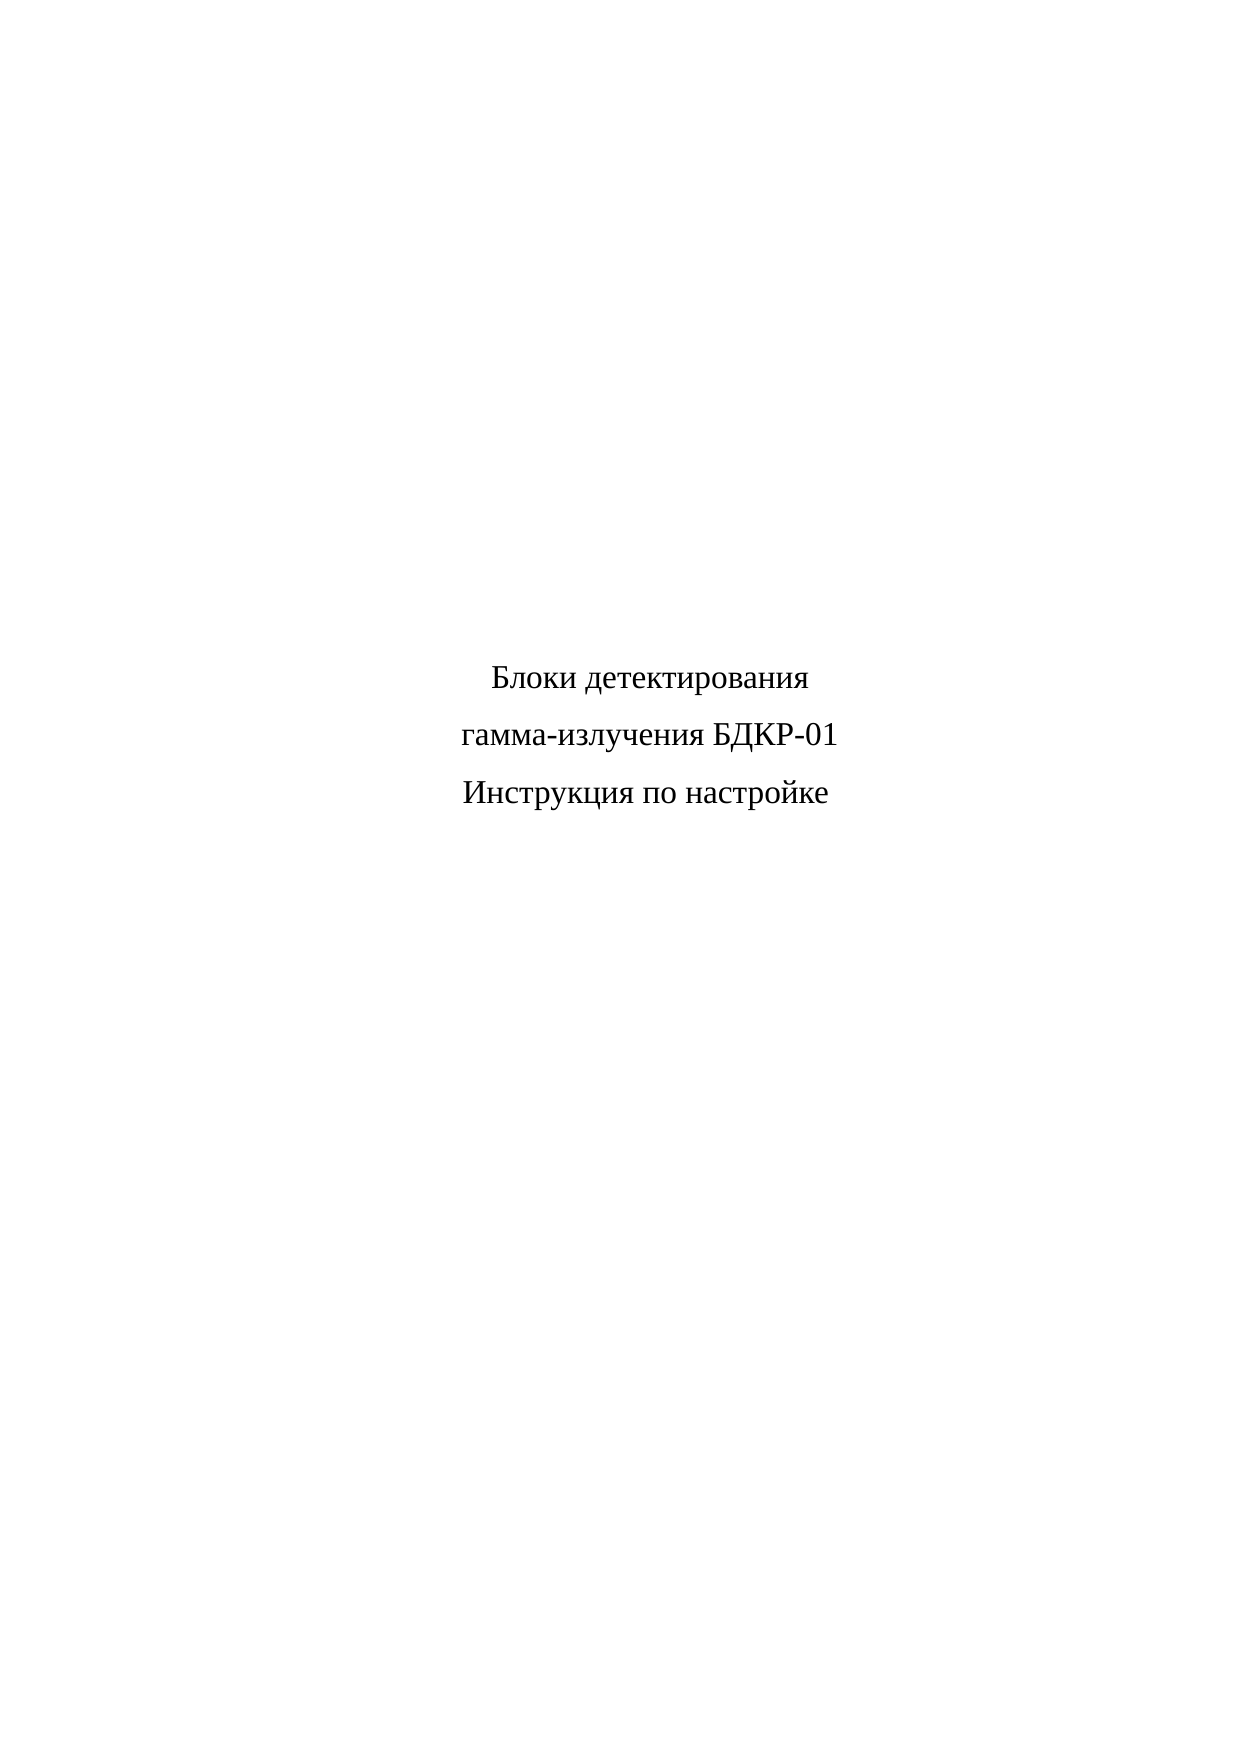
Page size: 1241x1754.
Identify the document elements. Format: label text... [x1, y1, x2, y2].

text Инструкция по настройке [148, 772, 1152, 811]
text гамма-излучения БДКР-01 [148, 715, 1152, 753]
text Блоки детектирования [148, 657, 1152, 696]
